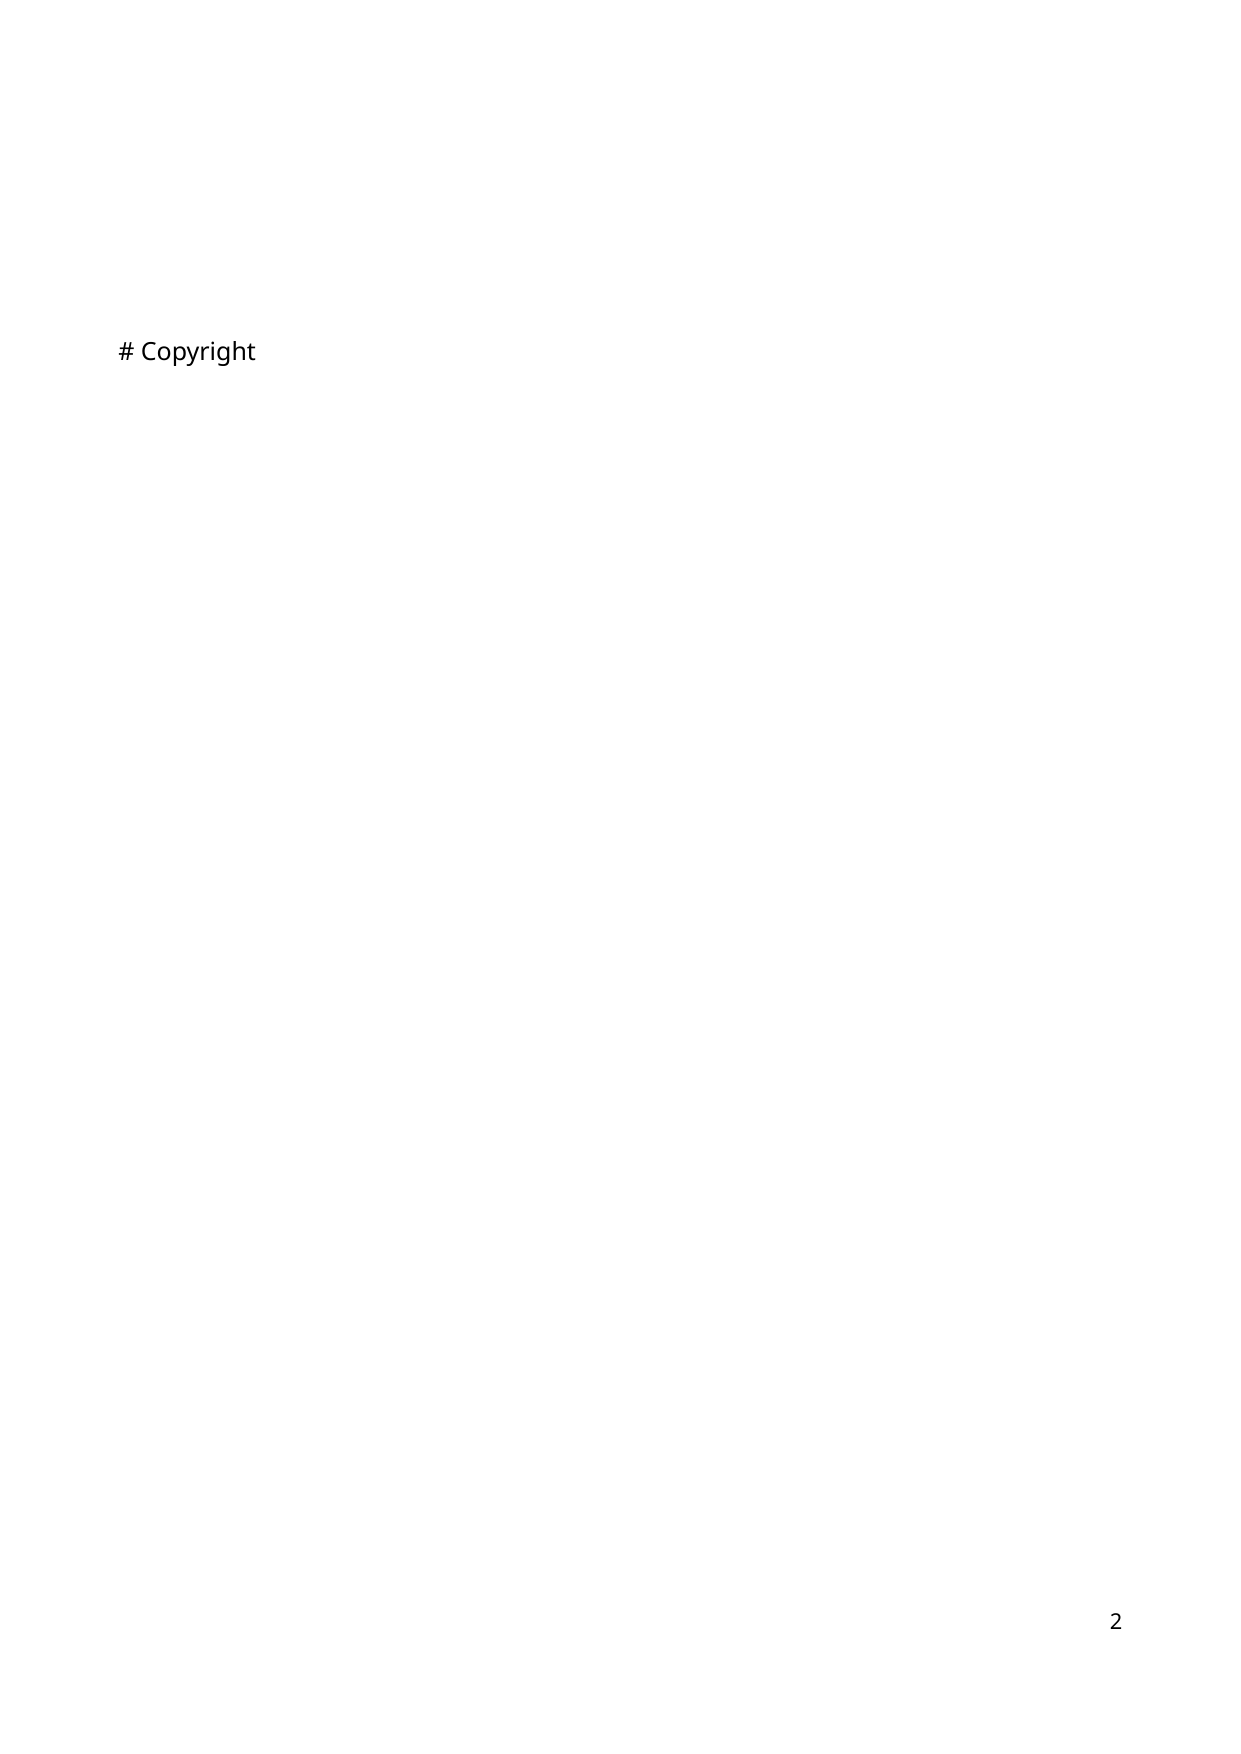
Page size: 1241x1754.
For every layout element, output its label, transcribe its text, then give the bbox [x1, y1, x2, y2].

text # Copyright [118, 333, 1122, 367]
